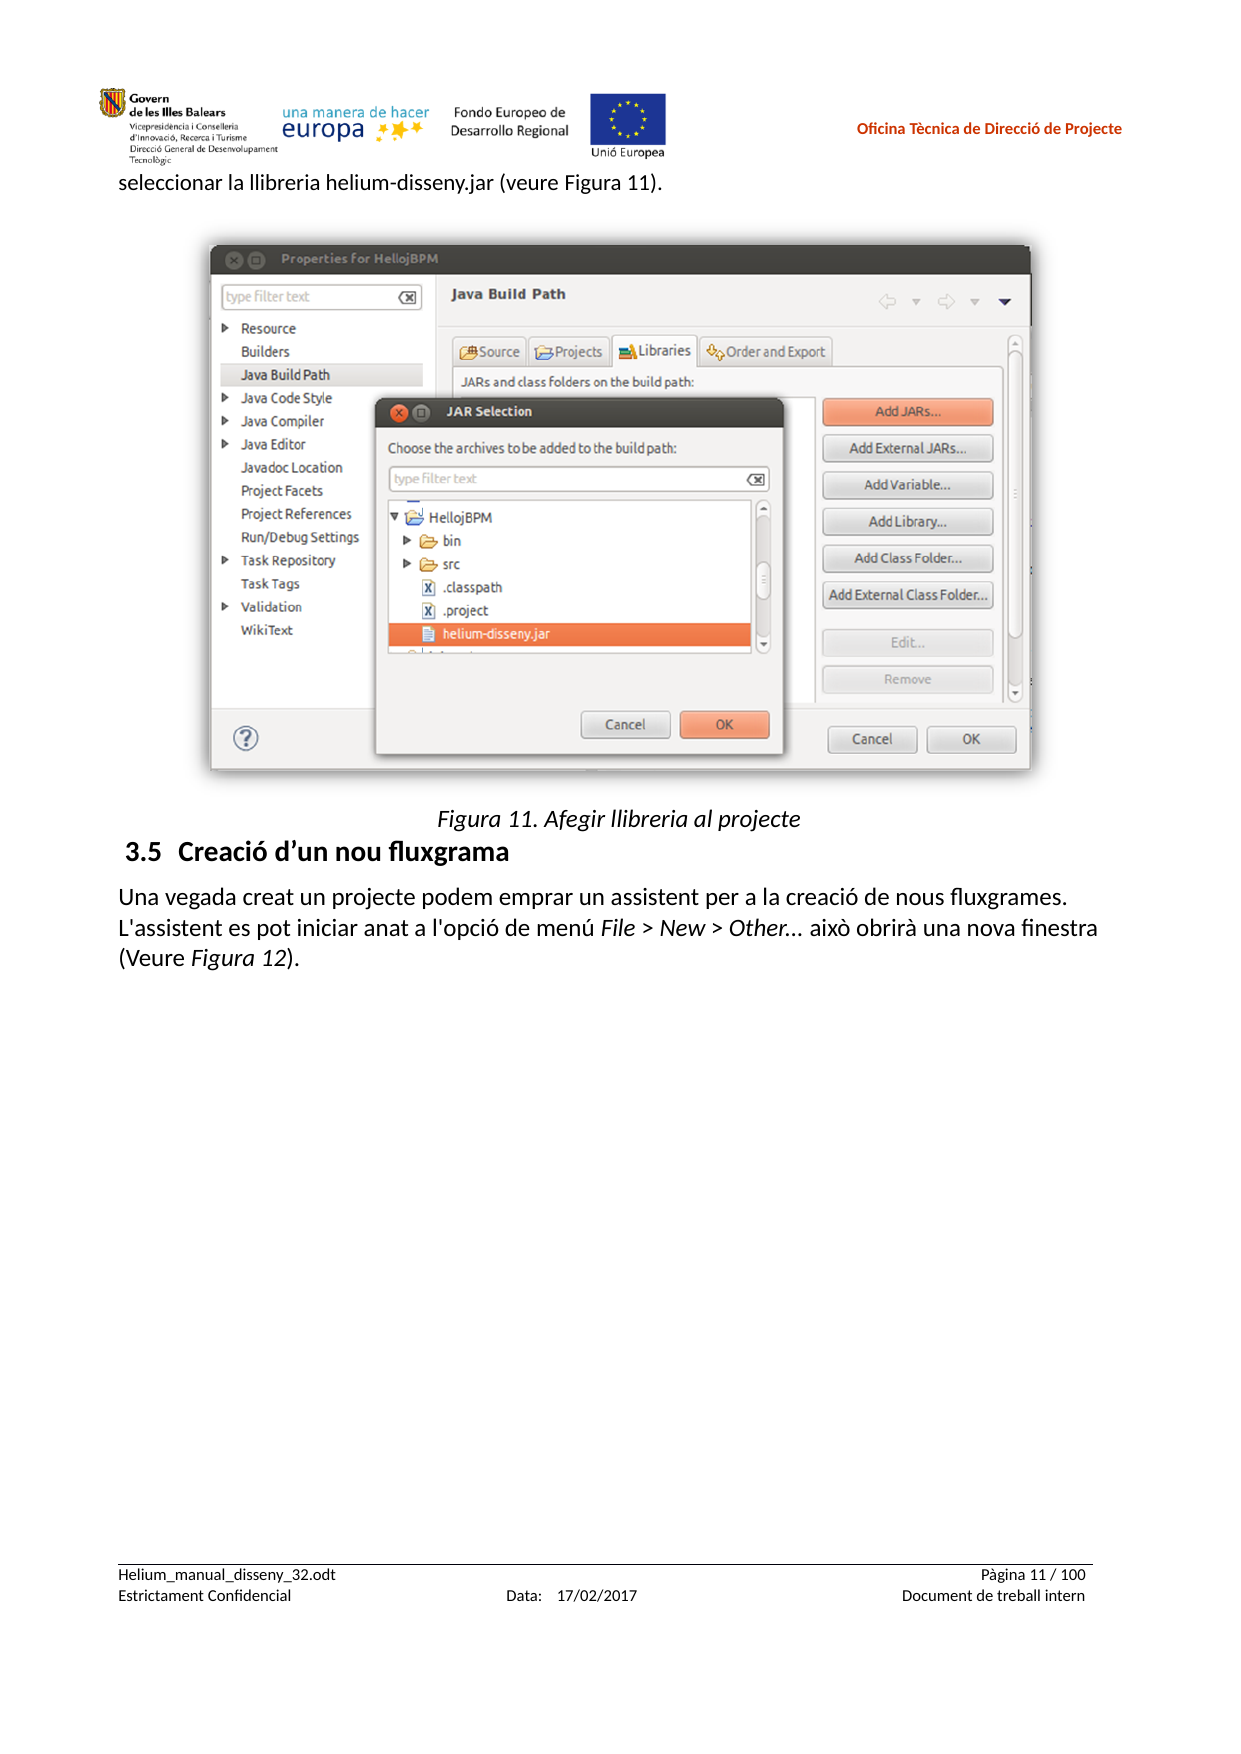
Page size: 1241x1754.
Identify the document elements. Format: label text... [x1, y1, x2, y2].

text Figura 11. Afegir llibreria al projecte [158, 213, 1082, 833]
text seleccionar la llibreria helium-disseny.jar (veure Figura 11). [118, 168, 1122, 196]
subtitle Creació d’un nou fluxgrama [118, 225, 1122, 869]
picture [176, 212, 1064, 803]
picture [99, 87, 668, 166]
text Una vegada creat un projecte podem emprar un assistent per a la creació de nous fluxgrames. L'assistent es pot iniciar anat a l'opció de menú File > New > Other... això obrirà una nova finestra (Veure Figura 12). [118, 882, 1122, 973]
subtitle [158, 200, 1082, 213]
